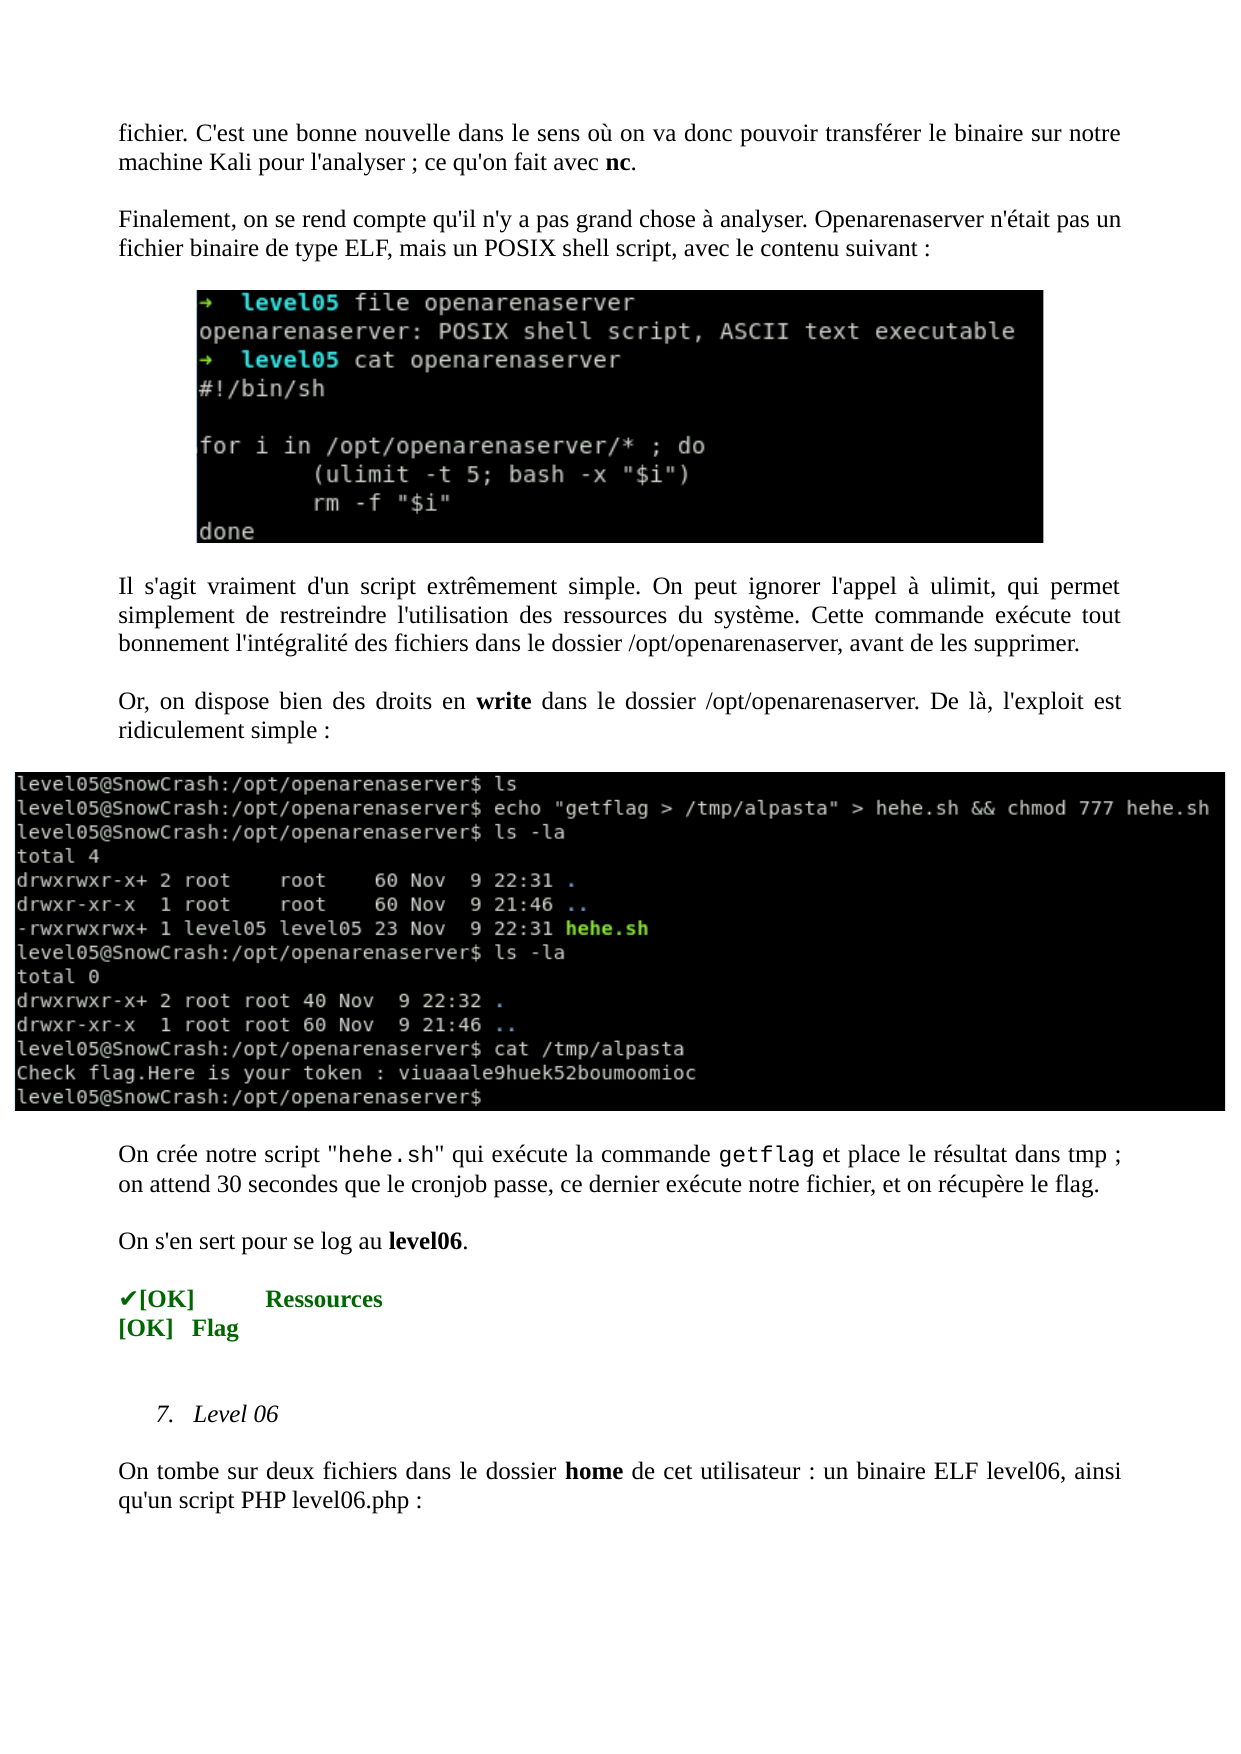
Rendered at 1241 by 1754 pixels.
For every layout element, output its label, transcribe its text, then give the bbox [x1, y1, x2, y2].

text On tombe sur deux fichiers dans le dossier home de cet utilisateur : un binaire ELF level06, ainsi qu'un script PHP level06.php : [118, 1456, 1122, 1514]
list Level 06 [156, 1399, 1122, 1428]
text Finalement, on se rend compte qu'il n'y a pas grand chose à analyser. Openarenaserver n'était pas un fichier binaire de type ELF, mais un POSIX shell script, avec le contenu suivant : [118, 204, 1122, 262]
text ✔️[OK] Ressources [118, 1284, 1122, 1313]
text [OK] Flag [118, 1313, 1122, 1341]
text Or, on dispose bien des droits en write dans le dossier /opt/openarenaserver. De là, l'exploit est ridiculement simple : [118, 686, 1122, 743]
text Il s'agit vraiment d'un script extrêmement simple. On peut ignorer l'appel à ulimit, qui permet simplement de restreindre l'utilisation des ressources du système. Cette commande exécute tout bonnement l'intégralité des fichiers dans le dossier /opt/openarenaserver, avant de les supprimer. [118, 571, 1122, 657]
text On crée notre script "hehe.sh" qui exécute la commande getflag et place le résultat dans tmp ; on attend 30 secondes que le cronjob passe, ce dernier exécute notre fichier, et on récupère le flag. [118, 1139, 1122, 1198]
text fichier. C'est une bonne nouvelle dans le sens où on va donc pouvoir transférer le binaire sur notre machine Kali pour l'analyser ; ce qu'on fait avec nc. [118, 118, 1122, 176]
text On s'en sert pour se log au level06. [118, 1226, 1122, 1255]
